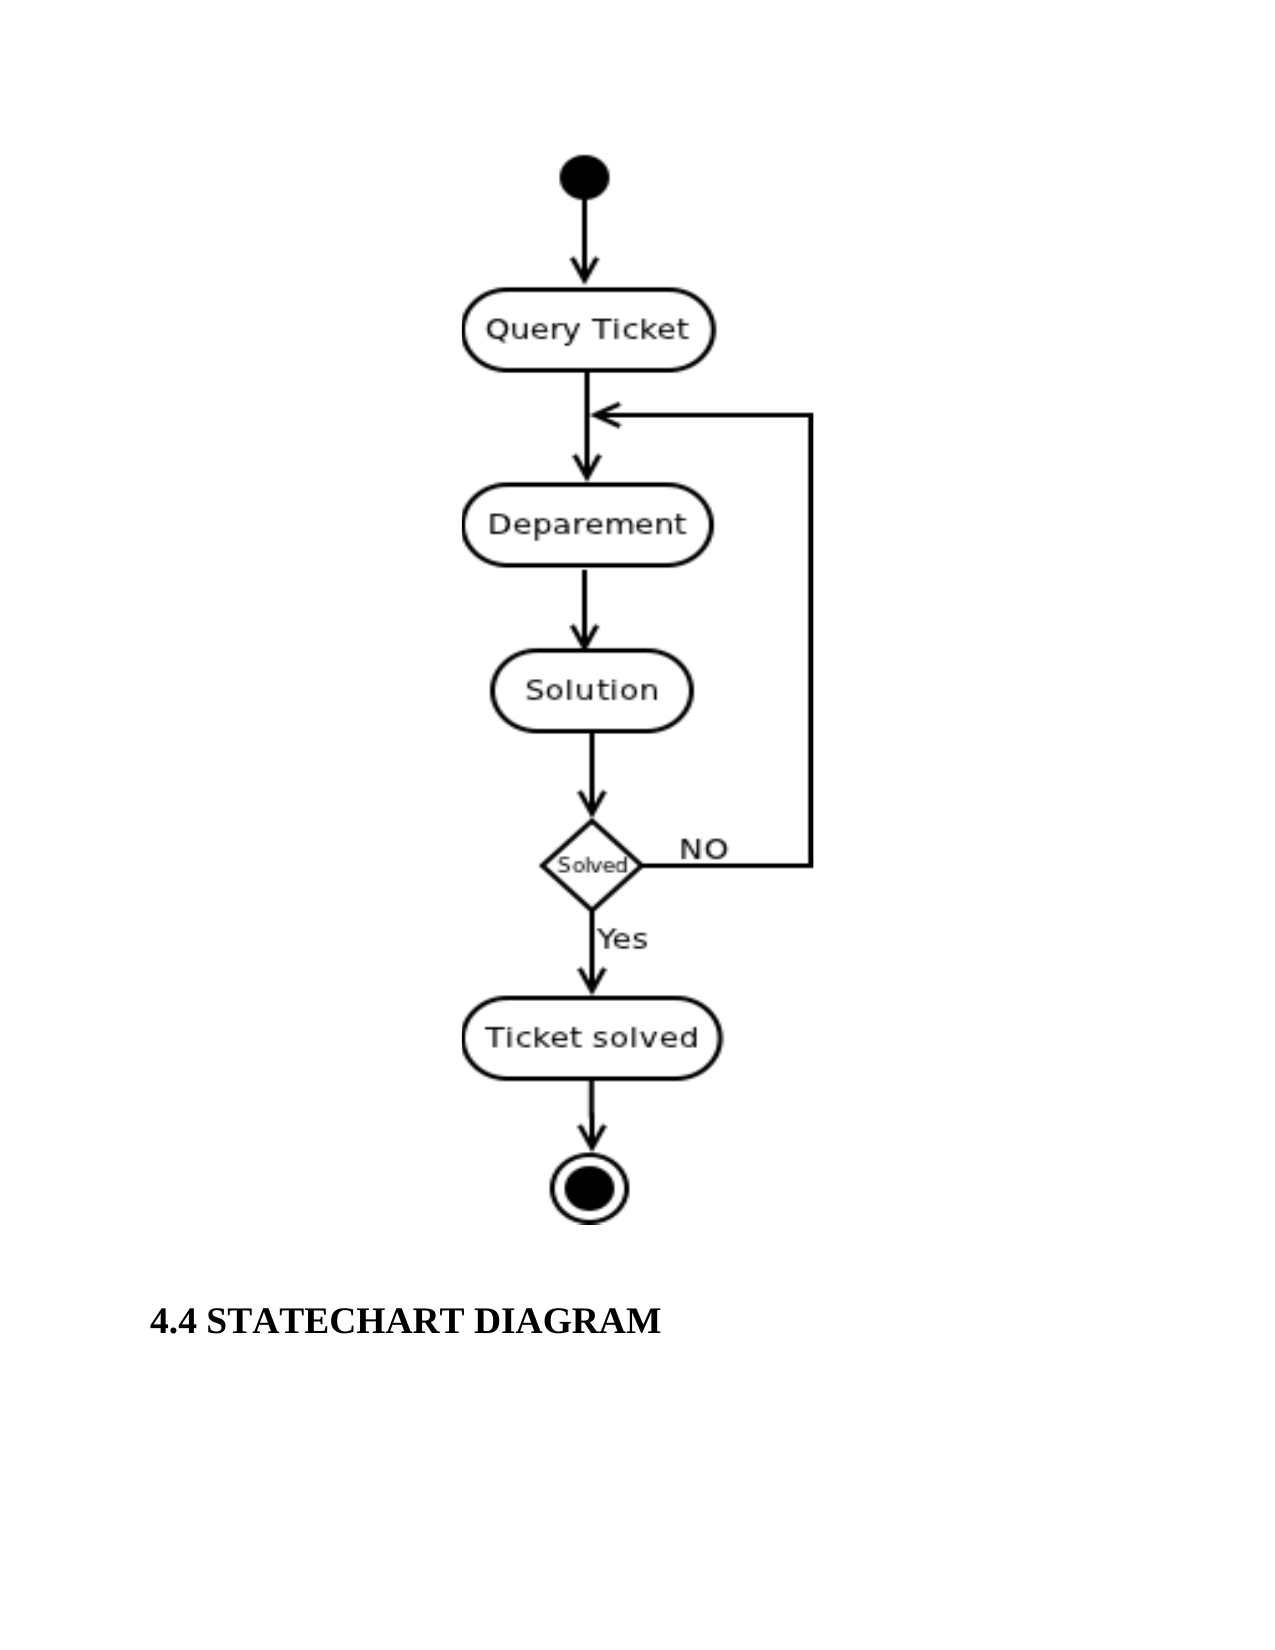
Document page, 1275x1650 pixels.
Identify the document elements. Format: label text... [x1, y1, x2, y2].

picture [461, 150, 814, 1225]
text 4.4 STATECHART DIAGRAM [150, 1300, 1125, 1342]
